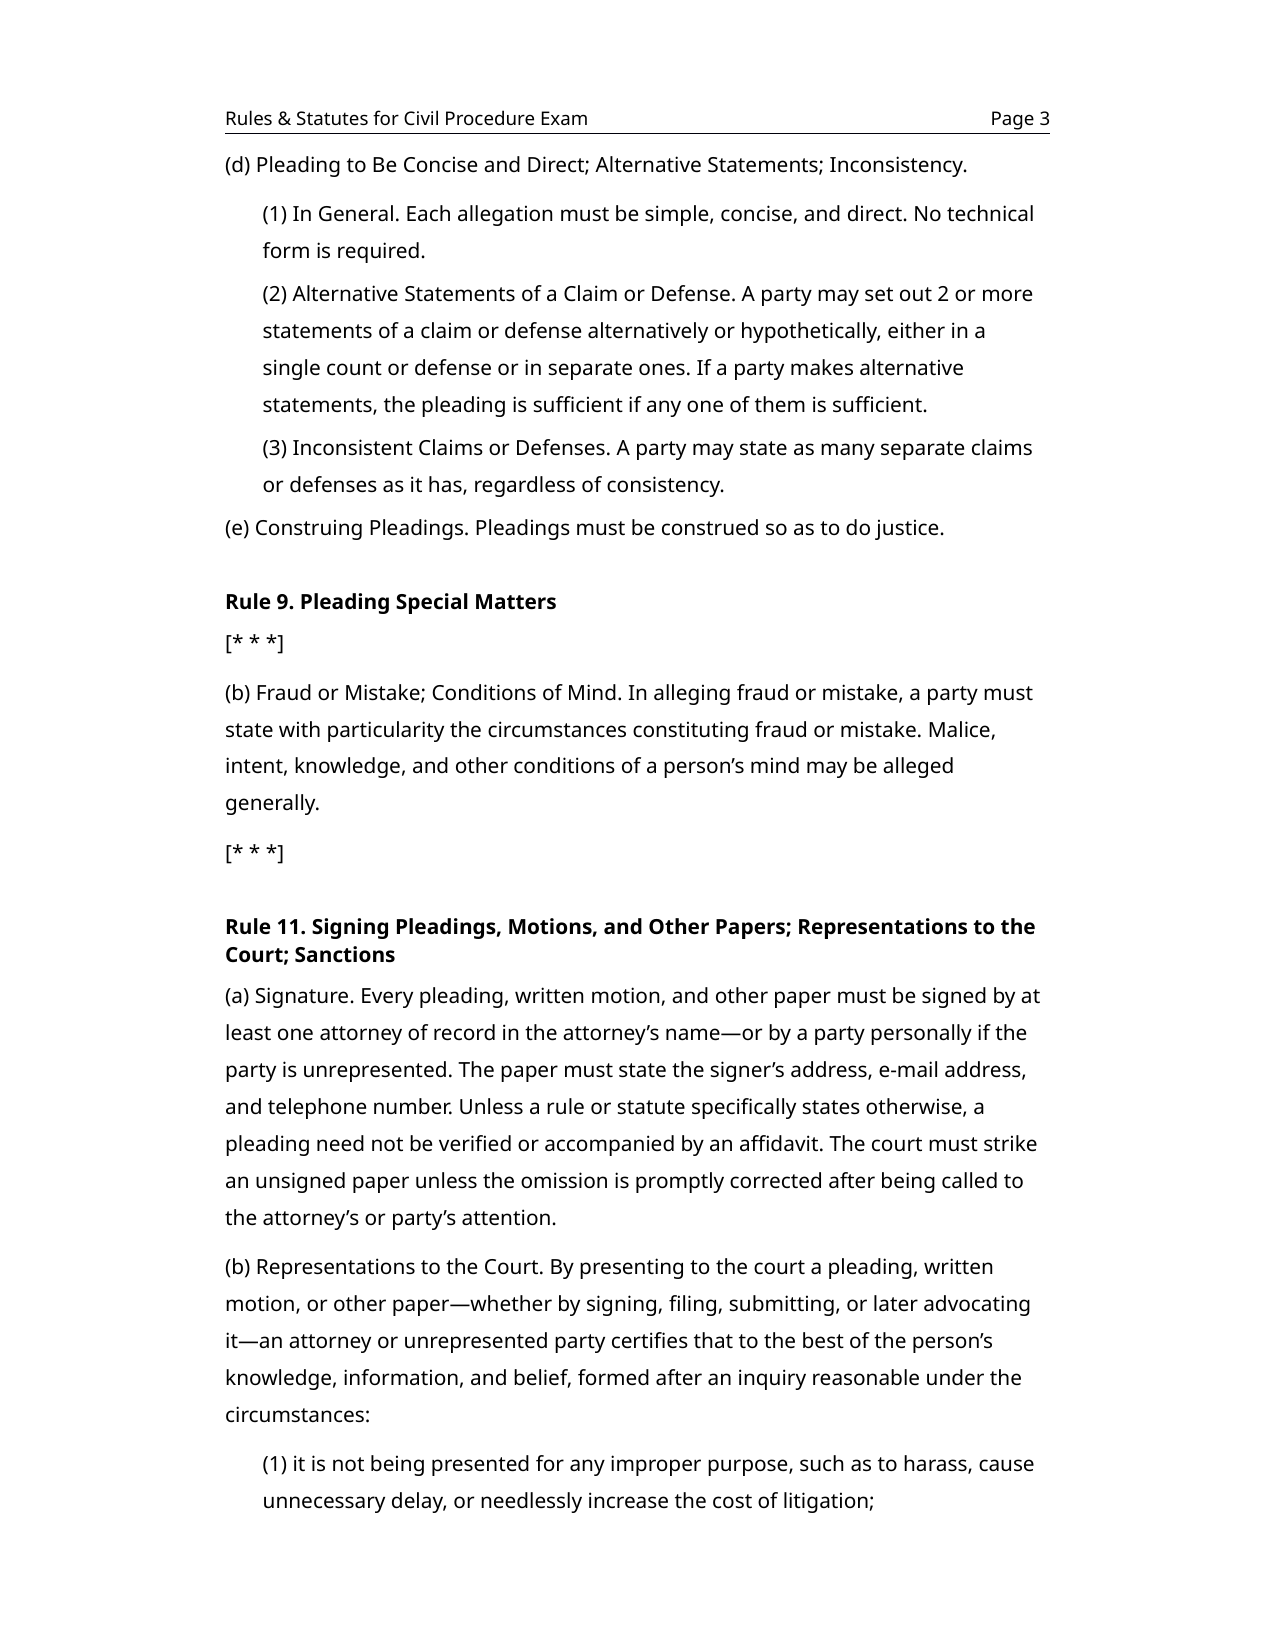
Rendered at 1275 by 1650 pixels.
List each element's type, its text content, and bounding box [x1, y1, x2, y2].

text (d) Pleading to Be Concise and Direct; Alternative Statements; Inconsistency. [225, 150, 1050, 178]
text [* * *] [225, 628, 1050, 657]
subtitle Rule 11. Signing Pleadings, Motions, and Other Papers; Representations to the Court; Sanctions [225, 912, 1050, 969]
subtitle Rule 9. Pleading Special Matters [225, 587, 1050, 616]
text (e) Construing Pleadings. Pleadings must be construed so as to do justice. [225, 513, 1050, 542]
text (b) Fraud or Mistake; Conditions of Mind. In alleging fraud or mistake, a party must state with particularity the circumstances constituting fraud or mistake. Malice, intent, knowledge, and other conditions of a person’s mind may be alleged generally. [225, 678, 1050, 817]
list (3) Inconsistent Claims or Defenses. A party may state as many separate claims or defenses as it has, regardless of consistency. [262, 433, 1050, 498]
list (1) In General. Each allegation must be simple, concise, and direct. No technical form is required. [262, 199, 1050, 265]
list (2) Alternative Statements of a Claim or Defense. A party may set out 2 or more statements of a claim or defense alternatively or hypothetically, either in a single count or defense or in separate ones. If a party makes alternative statements, the pleading is sufficient if any one of them is sufficient. [262, 279, 1050, 418]
text [* * *] [225, 838, 1050, 866]
text (b) Representations to the Court. By presenting to the court a pleading, written motion, or other paper—whether by signing, filing, submitting, or later advocating it—an attorney or unrepresented party certifies that to the best of the person’s knowledge, information, and belief, formed after an inquiry reasonable under the circumstances: [225, 1252, 1050, 1428]
list (1) it is not being presented for any improper purpose, such as to harass, cause unnecessary delay, or needlessly increase the cost of litigation; [262, 1449, 1050, 1514]
text (a) Signature. Every pleading, written motion, and other paper must be signed by at least one attorney of record in the attorney’s name—or by a party personally if the party is unrepresented. The paper must state the signer’s address, e-mail address, and telephone number. Unless a rule or statute specifically states otherwise, a pleading need not be verified or accompanied by an affidavit. The court must strike an unsigned paper unless the omission is promptly corrected after being called to the attorney’s or party’s attention. [225, 982, 1050, 1231]
